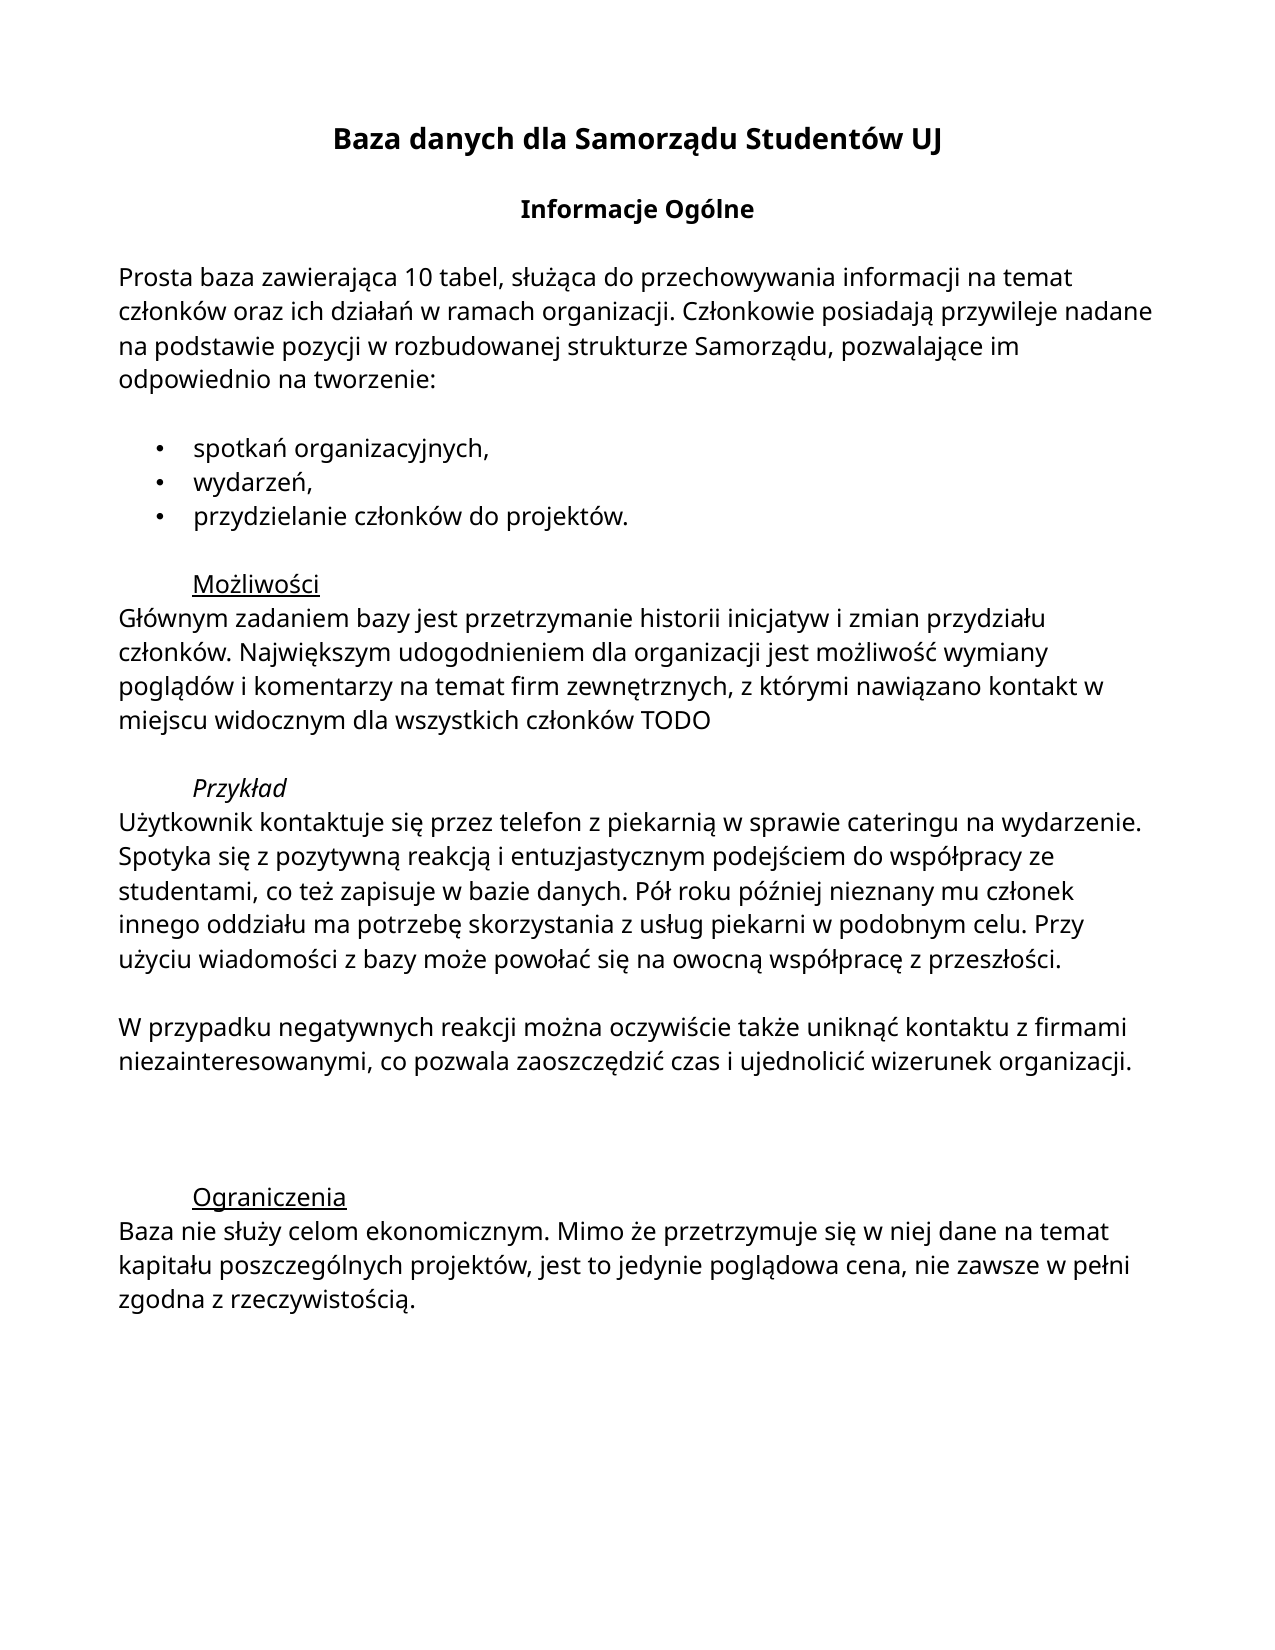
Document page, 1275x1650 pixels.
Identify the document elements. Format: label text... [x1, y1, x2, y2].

list wydarzeń, [156, 464, 1157, 498]
text Ograniczenia [118, 1180, 1157, 1214]
text Użytkownik kontaktuje się przez telefon z piekarnią w sprawie cateringu na wydarzenie. Spotyka się z pozytywną reakcją i entuzjastycznym podejściem do współpracy ze studentami, co też zapisuje w bazie danych. Pół roku później nieznany mu członek innego oddziału ma potrzebę skorzystania z usług piekarni w podobnym celu. Przy użyciu wiadomości z bazy może powołać się na owocną współpracę z przeszłości. [118, 805, 1157, 975]
text Głównym zadaniem bazy jest przetrzymanie historii inicjatyw i zmian przydziału członków. Największym udogodnieniem dla organizacji jest możliwość wymiany poglądów i komentarzy na temat firm zewnętrznych, z którymi nawiązano kontakt w miejscu widocznym dla wszystkich członków TODO [118, 601, 1157, 737]
text Informacje Ogólne [118, 192, 1157, 226]
text Możliwości [118, 567, 1157, 601]
text W przypadku negatywnych reakcji można oczywiście także uniknąć kontaktu z firmami niezainteresowanymi, co pozwala zaoszczędzić czas i ujednolicić wizerunek organizacji. [118, 1009, 1157, 1077]
list spotkań organizacyjnych, [156, 430, 1157, 464]
text Przykład [118, 771, 1157, 805]
text Baza danych dla Samorządu Studentów UJ [118, 118, 1157, 158]
list przydzielanie członków do projektów. [156, 498, 1157, 532]
text Baza nie służy celom ekonomicznym. Mimo że przetrzymuje się w niej dane na temat kapitału poszczególnych projektów, jest to jedynie poglądowa cena, nie zawsze w pełni zgodna z rzeczywistością. [118, 1214, 1157, 1316]
text Prosta baza zawierająca 10 tabel, służąca do przechowywania informacji na temat członków oraz ich działań w ramach organizacji. Członkowie posiadają przywileje nadane na podstawie pozycji w rozbudowanej strukturze Samorządu, pozwalające im odpowiednio na tworzenie: [118, 260, 1157, 396]
